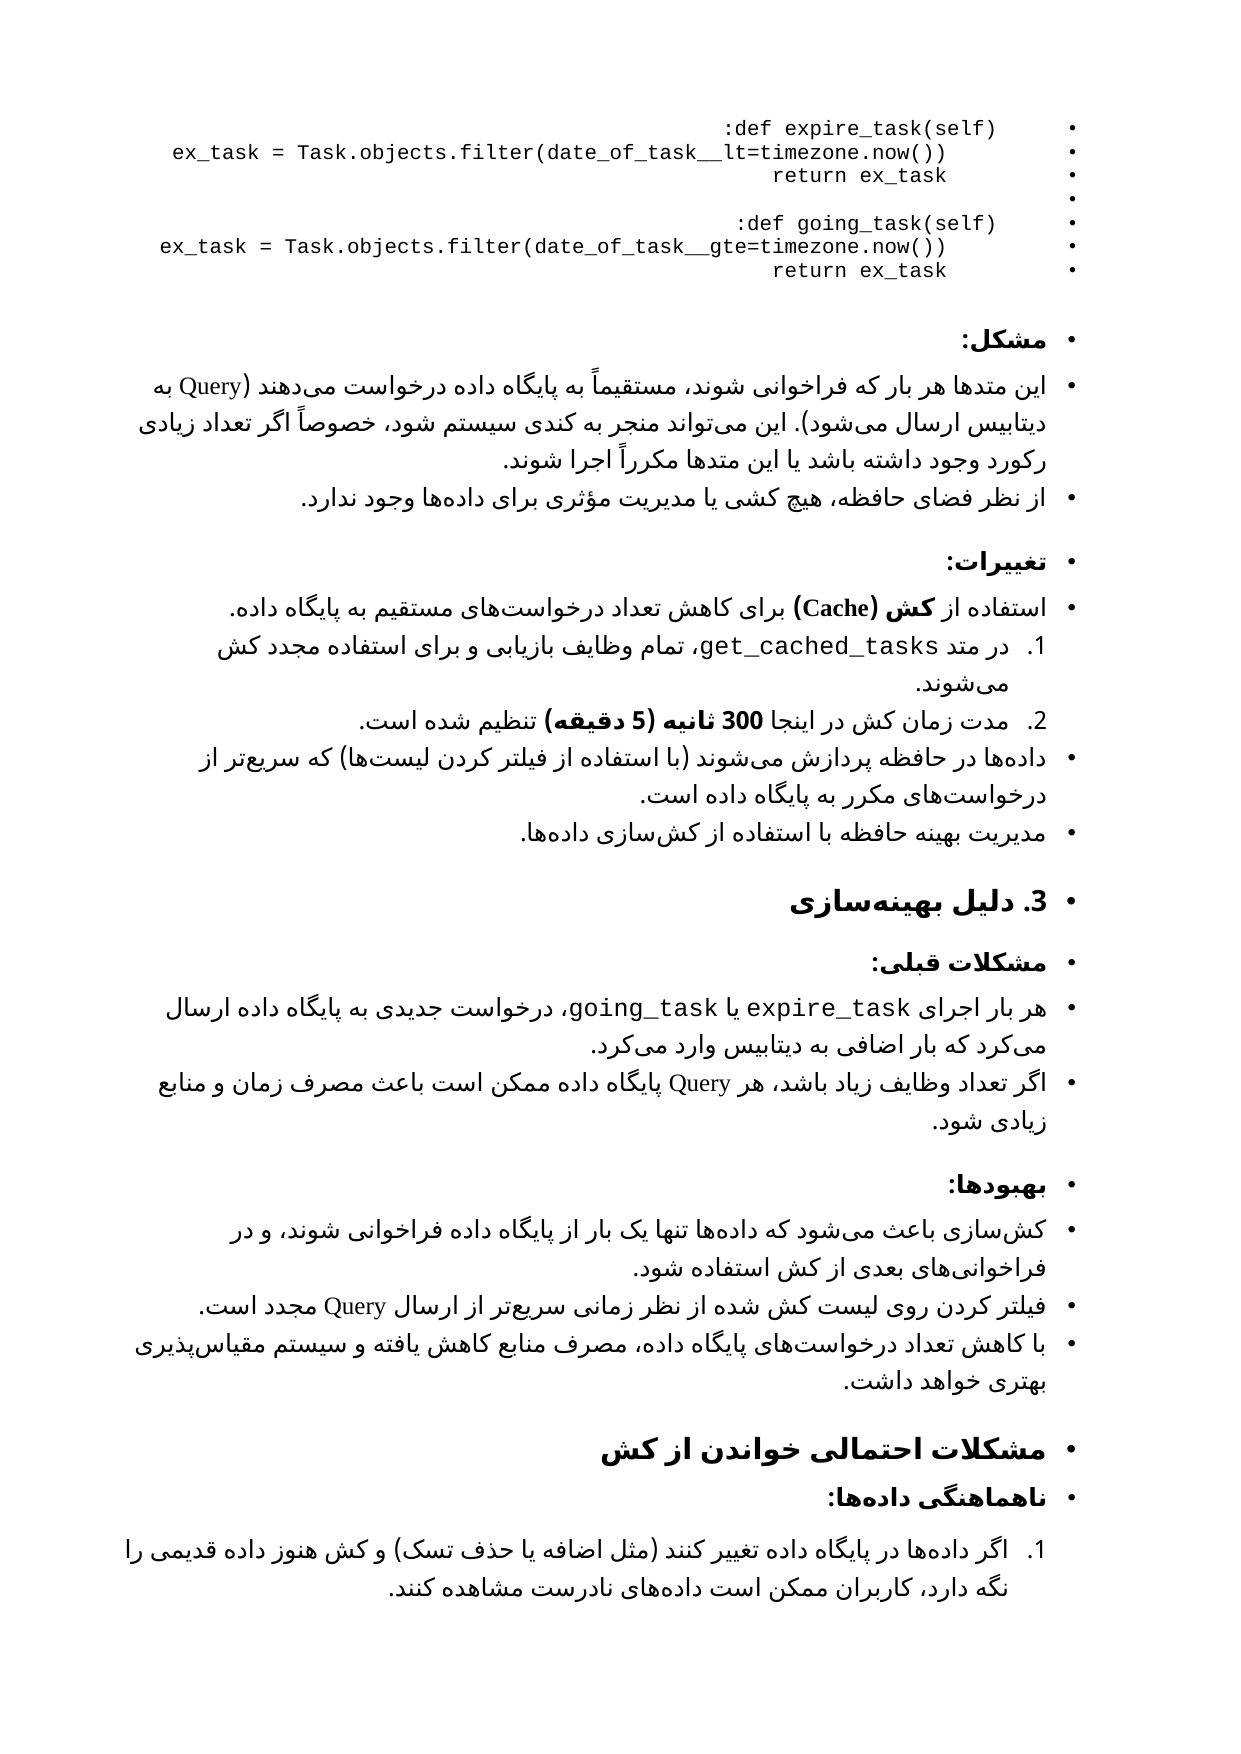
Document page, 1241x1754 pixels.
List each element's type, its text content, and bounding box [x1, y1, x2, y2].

list از نظر فضای حافظه، هیچ کشی یا مدیریت مؤثری برای داده‌ها وجود ندارد. [118, 484, 1077, 516]
subtitle مشکلات احتمالی خواندن از کش [118, 1434, 1077, 1472]
list در متد get_cached_tasks، تمام وظایف بازیابی و برای استفاده مجدد کش می‌شوند. [118, 632, 1047, 702]
list با کاهش تعداد درخواست‌های پایگاه داده، مصرف منابع کاهش یافته و سیستم مقیاس‌پذیری بهتری خواهد داشت. [118, 1330, 1077, 1400]
list این متدها هر بار که فراخوانی شوند، مستقیماً به پایگاه داده درخواست می‌دهند (Query به دیتابیس ارسال می‌شود). این می‌تواند منجر به کندی سیستم شود، خصوصاً اگر تعداد زیادی رکورد وجود داشته باشد یا این متدها مکرراً اجرا شوند. [118, 371, 1077, 479]
subtitle تغییرات: [118, 548, 1077, 581]
list کش‌سازی باعث می‌شود که داده‌ها تنها یک بار از پایگاه داده فراخوانی شوند، و در فراخوانی‌های بعدی از کش استفاده شود. [118, 1216, 1077, 1286]
list def expire_task(self): [118, 118, 1077, 142]
subtitle مشکلات قبلی: [118, 948, 1077, 981]
list مدیریت بهینه حافظه با استفاده از کش‌سازی داده‌ها. [118, 819, 1077, 852]
list ex_task = Task.objects.filter(date_of_task__gte=timezone.now()) [118, 236, 1077, 260]
list استفاده از کش (Cache) برای کاهش تعداد درخواست‌های مستقیم به پایگاه داده. [118, 593, 1077, 627]
list اگر تعداد وظایف زیاد باشد، هر Query پایگاه داده ممکن است باعث مصرف زمان و منابع زیادی شود. [118, 1068, 1077, 1139]
list داده‌ها در حافظه پردازش می‌شوند (با استفاده از فیلتر کردن لیست‌ها) که سریع‌تر از درخواست‌های مکرر به پایگاه داده است. [118, 744, 1077, 814]
list فیلتر کردن روی لیست کش شده از نظر زمانی سریع‌تر از ارسال Query مجدد است. [118, 1291, 1077, 1325]
list def going_task(self): [118, 213, 1077, 236]
list return ex_task [118, 260, 1077, 284]
list هر بار اجرای expire_task یا going_task، درخواست جدیدی به پایگاه داده ارسال می‌کرد که بار اضافی به دیتابیس وارد می‌کرد. [118, 994, 1077, 1064]
list return ex_task [118, 165, 1077, 189]
list ناهماهنگی داده‌ها: [118, 1484, 1077, 1517]
list مدت زمان کش در اینجا 300 ثانیه (5 دقیقه) تنظیم شده است. [118, 707, 1047, 739]
subtitle 3. دلیل بهینه‌سازی [118, 886, 1077, 923]
subtitle مشکل: [118, 326, 1077, 358]
list ex_task = Task.objects.filter(date_of_task__lt=timezone.now()) [118, 142, 1077, 165]
subtitle بهبودها: [118, 1171, 1077, 1204]
list اگر داده‌ها در پایگاه داده تغییر کنند (مثل اضافه یا حذف تسک) و کش هنوز داده قدیمی را نگه دارد، کاربران ممکن است داده‌های نادرست مشاهده کنند. [118, 1536, 1047, 1606]
